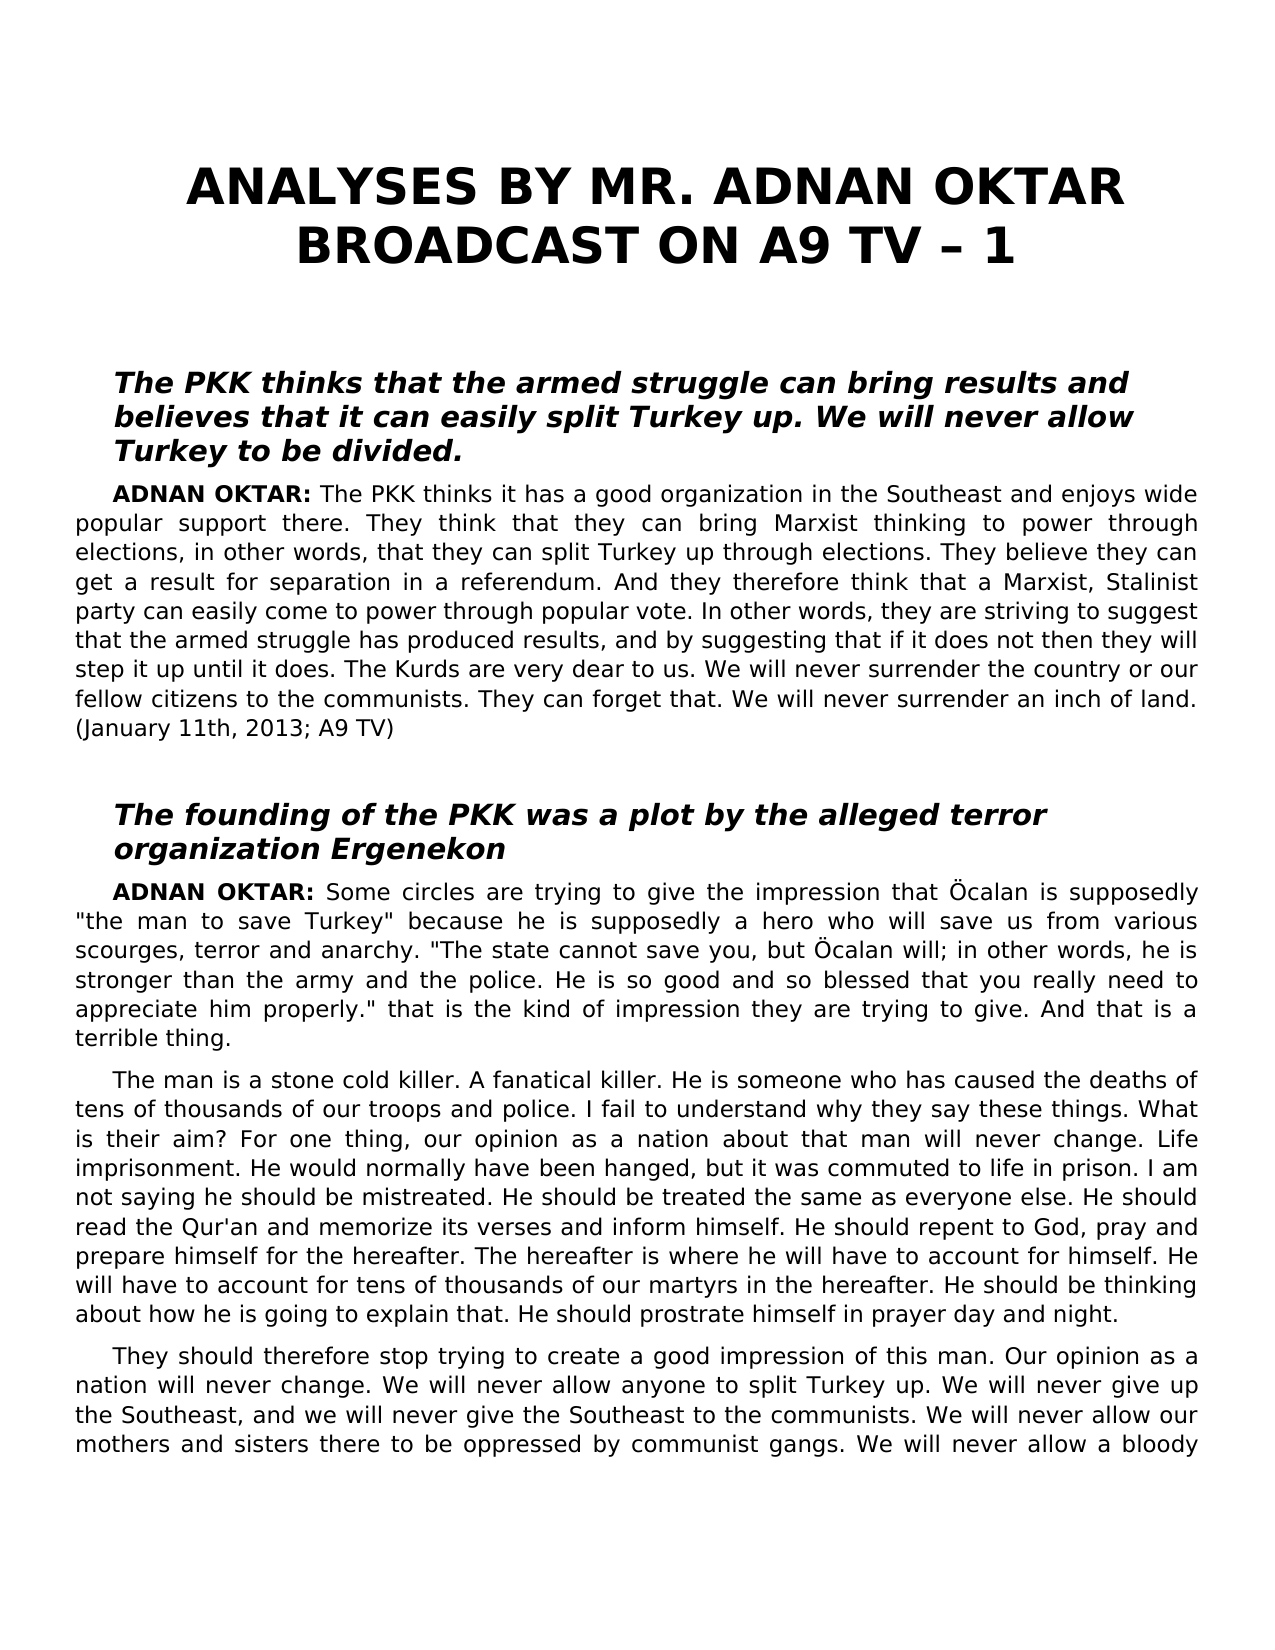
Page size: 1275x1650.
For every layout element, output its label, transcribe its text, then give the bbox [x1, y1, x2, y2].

text ADNAN OKTAR: The PKK thinks it has a good organization in the Southeast and enjoys wide popular support there. They think that they can bring Marxist thinking to power through elections, in other words, that they can split Turkey up through elections. They believe they can get a result for separation in a referendum. And they therefore think that a Marxist, Stalinist party can easily come to power through popular vote. In other words, they are striving to suggest that the armed struggle has produced results, and by suggesting that if it does not then they will step it up until it does. The Kurds are very dear to us. We will never surrender the country or our fellow citizens to the communists. They can forget that. We will never surrender an inch of land. (January 11th, 2013; A9 TV) [75, 481, 1200, 742]
subtitle The founding of the PKK was a plot by the alleged terror organization Ergenekon [113, 799, 1200, 867]
text The man is a stone cold killer. A fanatical killer. He is someone who has caused the deaths of tens of thousands of our troops and police. I fail to understand why they say these things. What is their aim? For one thing, our opinion as a nation about that man will never change. Life imprisonment. He would normally have been hanged, but it was commuted to life in prison. I am not saying he should be mistreated. He should be treated the same as everyone else. He should read the Qur'an and memorize its verses and inform himself. He should repent to God, pray and prepare himself for the hereafter. The hereafter is where he will have to account for himself. He will have to account for tens of thousands of our martyrs in the hereafter. He should be thinking about how he is going to explain that. He should prostrate himself in prayer day and night. [75, 1067, 1200, 1328]
text They should therefore stop trying to create a good impression of this man. Our opinion as a nation will never change. We will never allow anyone to split Turkey up. We will never give up the Southeast, and we will never give the Southeast to the communists. We will never allow our mothers and sisters there to be oppressed by communist gangs. We will never allow a bloody [75, 1343, 1200, 1458]
subtitle The PKK thinks that the armed struggle can bring results and believes that it can easily split Turkey up. We will never allow Turkey to be divided. [113, 367, 1200, 468]
subtitle ANALYSES BY MR. ADNAN OKTAR BROADCAST ON A9 TV – 1 [112, 158, 1200, 275]
text ADNAN OKTAR: Some circles are trying to give the impression that Öcalan is supposedly "the man to save Turkey" because he is supposedly a hero who will save us from various scourges, terror and anarchy. "The state cannot save you, but Öcalan will; in other words, he is stronger than the army and the police. He is so good and so blessed that you really need to appreciate him properly." that is the kind of impression they are trying to give. And that is a terrible thing. [75, 879, 1200, 1052]
